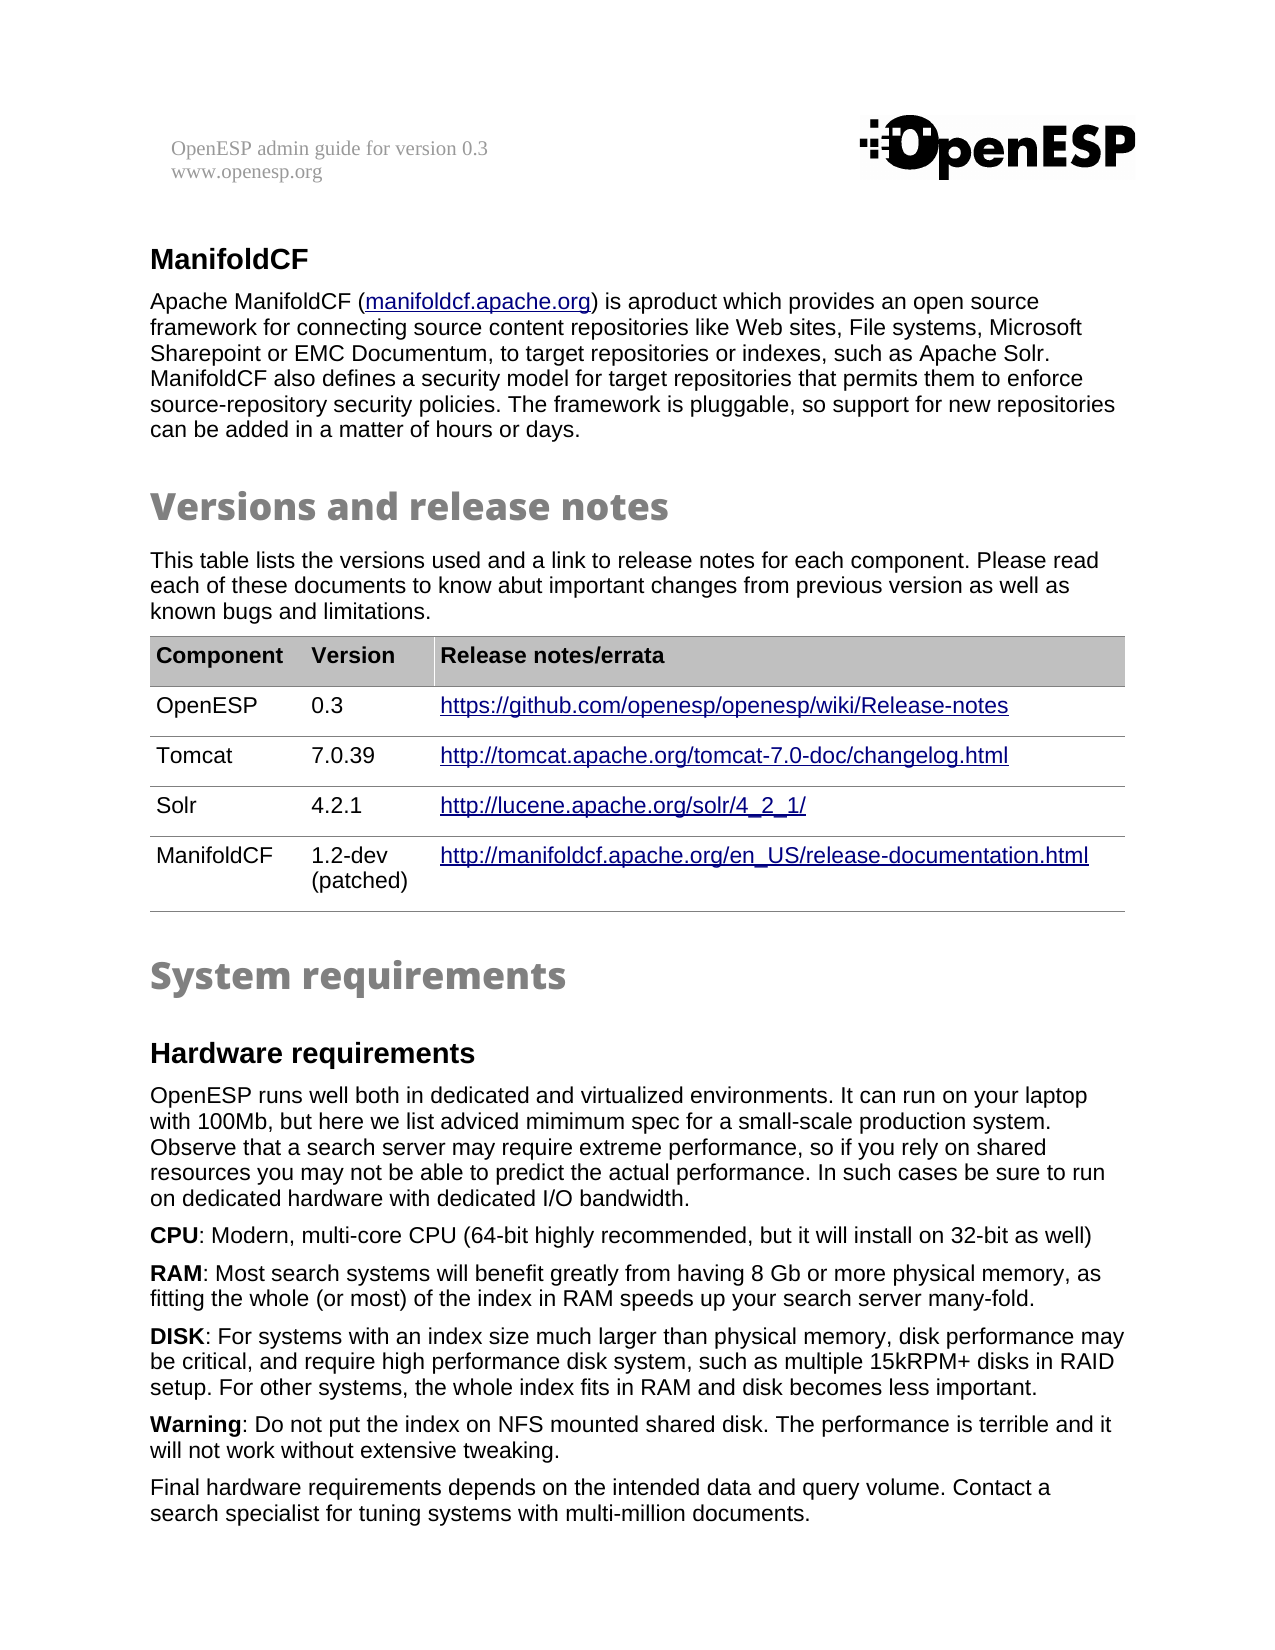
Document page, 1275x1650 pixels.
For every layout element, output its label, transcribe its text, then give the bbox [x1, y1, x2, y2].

text OpenESP runs well both in dedicated and virtualized environments. It can run on your laptop with 100Mb, but here we list adviced mimimum spec for a small-scale production system. Observe that a search server may require extreme performance, so if you rely on shared resources you may not be able to predict the actual performance. In such cases be sure to run on dedicated hardware with dedicated I/O bandwidth. [150, 1083, 1125, 1211]
table_cell http://manifoldcf.apache.org/en_US/release-documentation.html [435, 837, 1125, 911]
table_header Release notes/errata [435, 637, 1125, 686]
table_cell 7.0.39 [306, 737, 434, 786]
subtitle Versions and release notes [150, 480, 1125, 531]
subtitle ManifoldCF [150, 243, 1125, 276]
subtitle System requirements [150, 949, 1125, 1001]
table_cell 0.3 [306, 687, 434, 736]
table_header Version [306, 637, 434, 686]
table_cell http://lucene.apache.org/solr/4_2_1/ [435, 787, 1125, 836]
table_cell http://tomcat.apache.org/tomcat-7.0-doc/changelog.html [435, 737, 1125, 786]
subtitle Hardware requirements [150, 1037, 1125, 1070]
table_cell Tomcat [150, 737, 306, 786]
text Warning: Do not put the index on NFS mounted shared disk. The performance is terrible and it will not work without extensive tweaking. [150, 1412, 1125, 1463]
text CPU: Modern, multi-core CPU (64-bit highly recommended, but it will install on 32-bit as well) [150, 1223, 1125, 1249]
picture [859, 115, 1136, 180]
table_cell ManifoldCF [150, 837, 306, 911]
table_cell Solr [150, 787, 306, 836]
table_cell 4.2.1 [306, 787, 434, 836]
text This table lists the versions used and a link to release notes for each component. Please read each of these documents to know abut important changes from previous version as well as known bugs and limitations. [150, 547, 1125, 624]
table_header Component [150, 637, 306, 686]
text Apache ManifoldCF (manifoldcf.apache.org) is aproduct which provides an open source framework for connecting source content repositories like Web sites, File systems, Microsoft Sharepoint or EMC Documentum, to target repositories or indexes, such as Apache Solr. ManifoldCF also defines a security model for target repositories that permits them to enforce source-repository security policies. The framework is pluggable, so support for new repositories can be added in a matter of hours or days. [150, 289, 1125, 443]
table_cell https://github.com/openesp/openesp/wiki/Release-notes [435, 687, 1125, 736]
text RAM: Most search systems will benefit greatly from having 8 Gb or more physical memory, as fitting the whole (or most) of the index in RAM speeds up your search server many-fold. [150, 1260, 1125, 1312]
text Final hardware requirements depends on the intended data and query volume. Contact a search specialist for tuning systems with multi-million documents. [150, 1475, 1125, 1526]
table_cell OpenESP [150, 687, 306, 736]
table_cell 1.2-dev (patched) [306, 837, 434, 911]
text DISK: For systems with an index size much larger than physical memory, disk performance may be critical, and require high performance disk system, such as multiple 15kRPM+ disks in RAID setup. For other systems, the whole index fits in RAM and disk becomes less important. [150, 1323, 1125, 1400]
